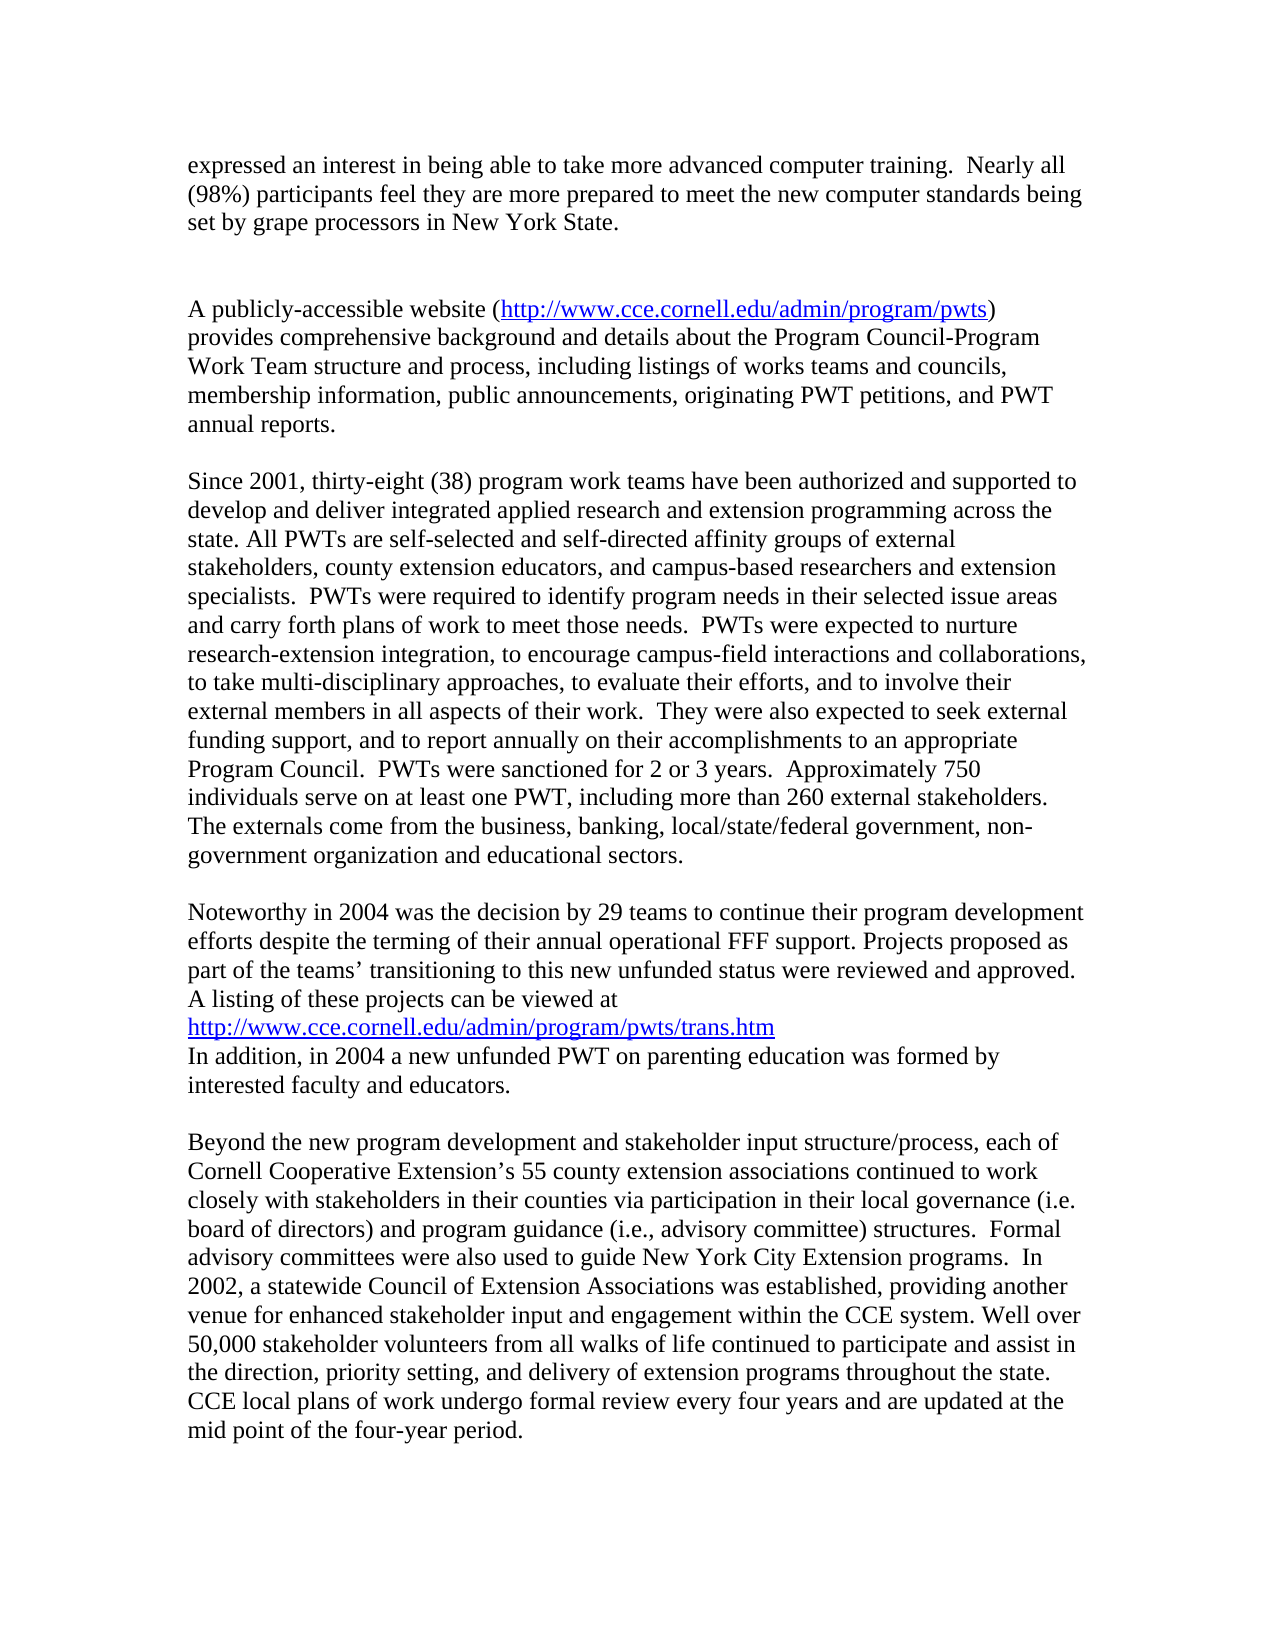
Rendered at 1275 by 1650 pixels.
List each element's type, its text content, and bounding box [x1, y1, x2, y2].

text Noteworthy in 2004 was the decision by 29 teams to continue their program development efforts despite the terming of their annual operational FFF support. Projects proposed as part of the teams’ transitioning to this new unfunded status were reviewed and approved. A listing of these projects can be viewed at http://www.cce.cornell.edu/admin/program/pwts/trans.htm [187, 897, 1087, 1041]
text In addition, in 2004 a new unfunded PWT on parenting education was formed by interested faculty and educators. [187, 1041, 1087, 1099]
subtitle expressed an interest in being able to take more advanced computer training. Nearly all (98%) participants feel they are more prepared to meet the new computer standards being set by grape processors in New York State. [187, 150, 1087, 236]
text A publicly-accessible website (http://www.cce.cornell.edu/admin/program/pwts) provides comprehensive background and details about the Program Council-Program Work Team structure and process, including listings of works teams and councils, membership information, public announcements, originating PWT petitions, and PWT annual reports. [187, 294, 1087, 437]
text Beyond the new program development and stakeholder input structure/process, each of Cornell Cooperative Extension’s 55 county extension associations continued to work closely with stakeholders in their counties via participation in their local governance (i.e. board of directors) and program guidance (i.e., advisory committee) structures. Formal advisory committees were also used to guide New York City Extension programs. In 2002, a statewide Council of Extension Associations was established, providing another venue for enhanced stakeholder input and engagement within the CCE system. Well over 50,000 stakeholder volunteers from all walks of life continued to participate and assist in the direction, priority setting, and delivery of extension programs throughout the state. CCE local plans of work undergo formal review every four years and are updated at the mid point of the four-year period. [187, 1127, 1087, 1444]
text Since 2001, thirty-eight (38) program work teams have been authorized and supported to develop and deliver integrated applied research and extension programming across the state. All PWTs are self-selected and self-directed affinity groups of external stakeholders, county extension educators, and campus-based researchers and extension specialists. PWTs were required to identify program needs in their selected issue areas and carry forth plans of work to meet those needs. PWTs were expected to nurture research-extension integration, to encourage campus-field interactions and collaborations, to take multi-disciplinary approaches, to evaluate their efforts, and to involve their external members in all aspects of their work. They were also expected to seek external funding support, and to report annually on their accomplishments to an appropriate Program Council. PWTs were sanctioned for 2 or 3 years. Approximately 750 individuals serve on at least one PWT, including more than 260 external stakeholders. The externals come from the business, banking, local/state/federal government, non-government organization and educational sectors. [187, 466, 1087, 869]
